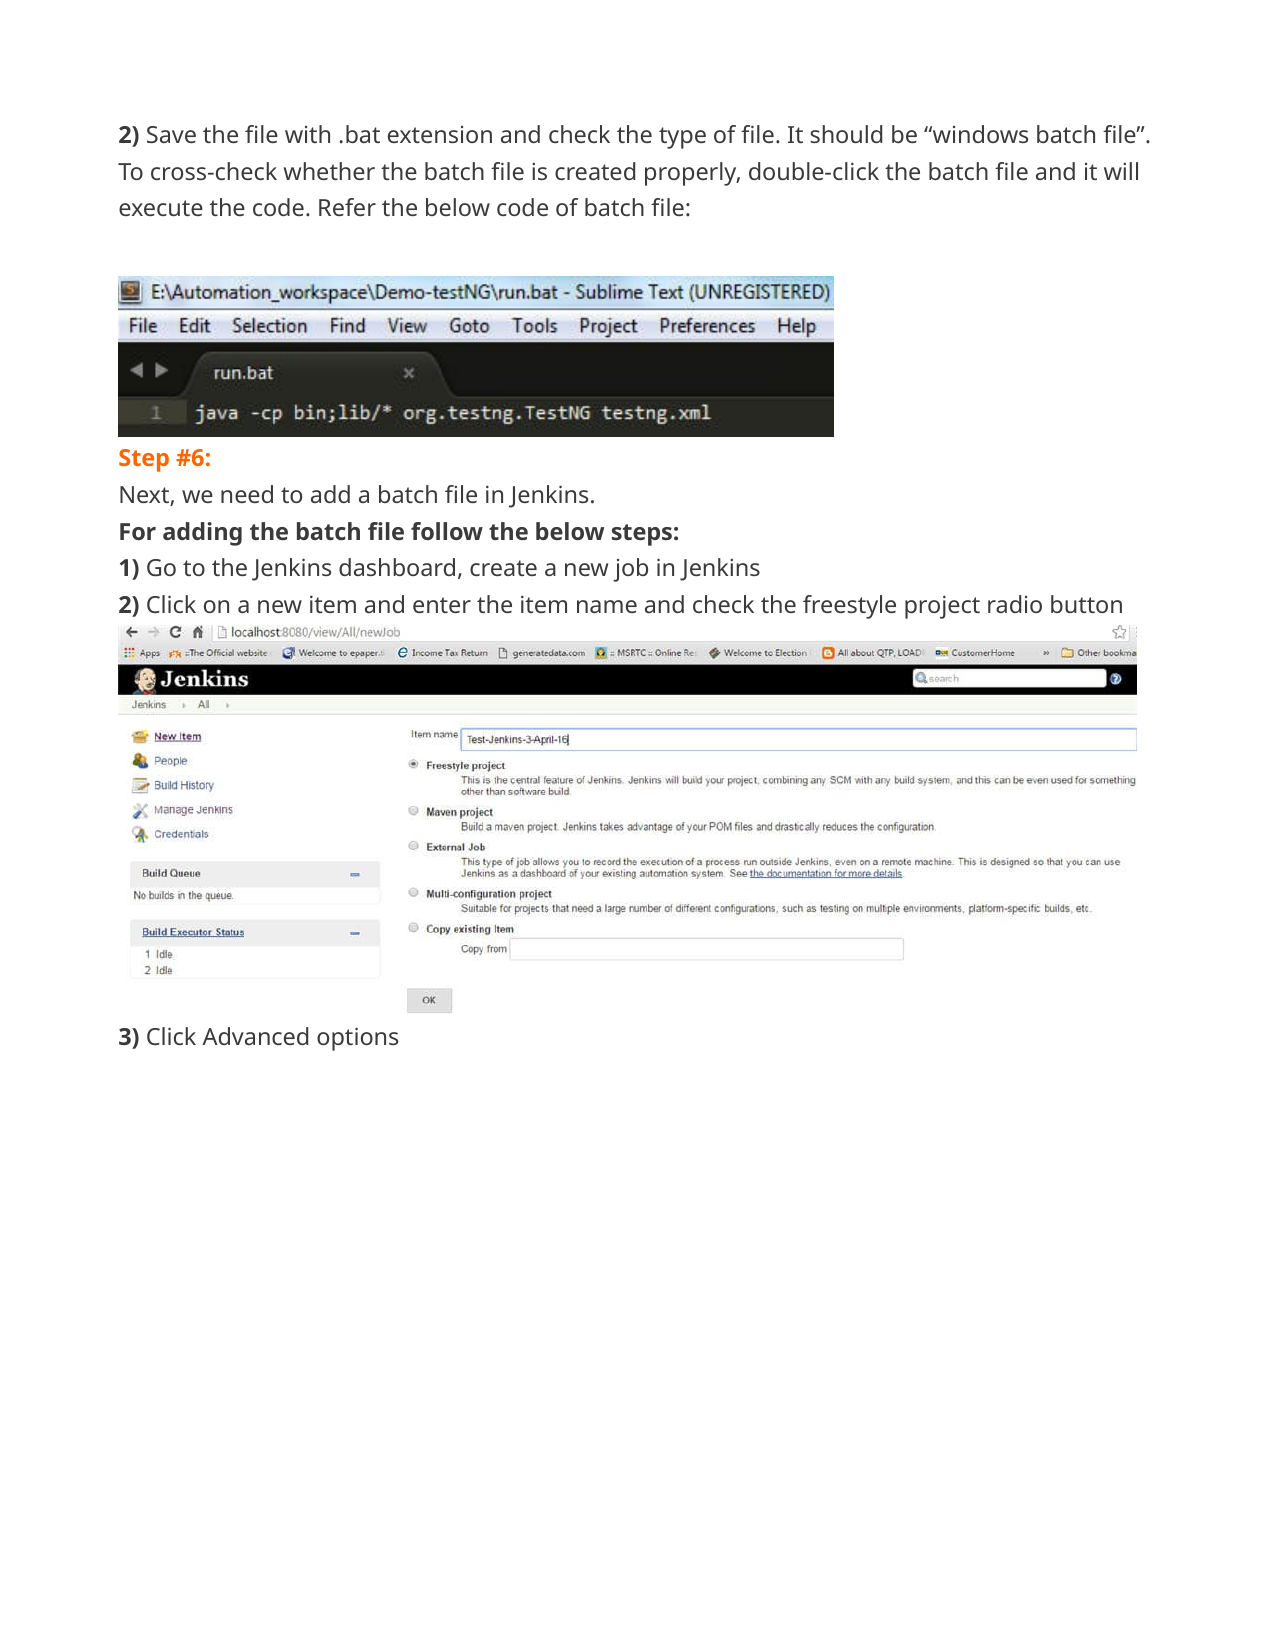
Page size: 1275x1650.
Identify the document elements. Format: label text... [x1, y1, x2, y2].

text For adding the batch file follow the below steps: [118, 515, 1157, 547]
text 3) Click Advanced options [118, 1020, 1157, 1052]
text Step #6: [118, 441, 1157, 473]
text 2) Click on a new item and enter the item name and check the freestyle project radio button [118, 588, 1157, 620]
picture [118, 625, 1137, 1016]
text 1) Go to the Jenkins dashboard, create a new job in Jenkins [118, 552, 1157, 583]
text 2) Save the file with .bat extension and check the type of file. It should be “windows batch file”. To cross-check whether the batch file is created properly, double-click the batch file and it will execute the code. Refer the below code of batch file: [118, 118, 1157, 224]
text Next, we need to add a batch file in Jenkins. [118, 478, 1157, 510]
picture [118, 276, 834, 437]
